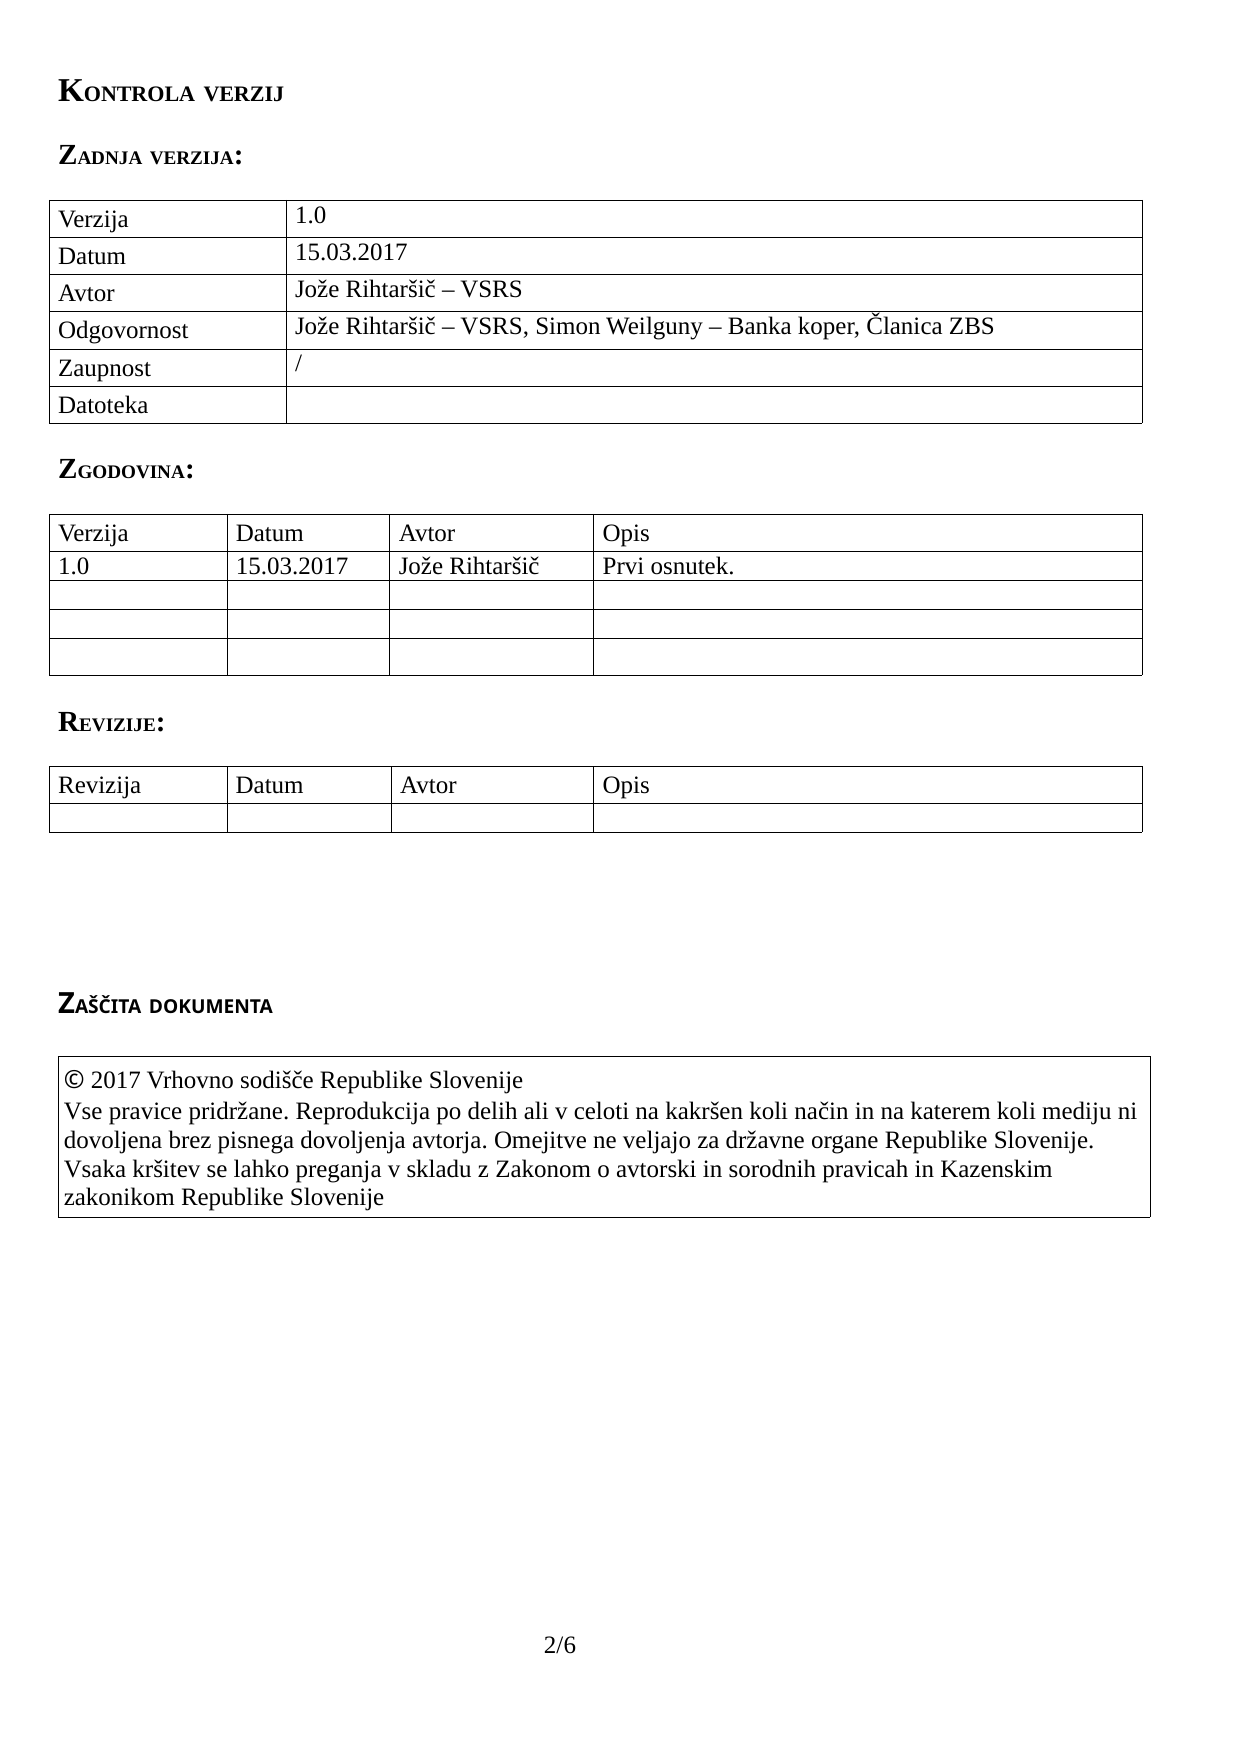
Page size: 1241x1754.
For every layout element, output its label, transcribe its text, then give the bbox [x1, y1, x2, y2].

table_cell [50, 581, 227, 609]
table_cell [390, 639, 593, 675]
table_header Opis [594, 767, 1142, 803]
table_header Verzija [50, 515, 227, 551]
table_header Revizija [50, 767, 227, 803]
table_cell 1.0 [50, 552, 227, 580]
table_header Verzija [50, 201, 286, 237]
table_header Datum [228, 767, 391, 803]
table_cell [228, 610, 389, 638]
table_cell [390, 610, 593, 638]
table_cell Odgovornost [50, 312, 286, 348]
table_cell Jože Rihtaršič – VSRS, Simon Weilguny – Banka koper, Članica ZBS [287, 312, 1142, 348]
table_cell Datoteka [50, 387, 286, 423]
text Zadnja verzija: [58, 137, 1177, 171]
table_cell [50, 610, 227, 638]
table_cell [50, 804, 227, 832]
table_cell [594, 804, 1142, 832]
table_cell [594, 581, 1142, 609]
table_header Avtor [392, 767, 593, 803]
table_cell Jože Rihtaršič – VSRS [287, 275, 1142, 311]
table_cell [594, 610, 1142, 638]
table_header Opis [594, 515, 1142, 551]
table_header Avtor [390, 515, 593, 551]
text Kontrola verzij [58, 70, 1177, 109]
table_cell 15.03.2017 [228, 552, 389, 580]
table_cell Jože Rihtaršič [390, 552, 593, 580]
table_cell / [287, 350, 1142, 386]
table_cell [392, 804, 593, 832]
table_cell Avtor [50, 275, 286, 311]
table_header 1.0 [287, 201, 1142, 237]
table_cell [228, 804, 391, 832]
text Zgodovina: [58, 452, 1177, 485]
table_cell Datum [50, 238, 286, 274]
table_cell [228, 639, 389, 675]
table_cell Prvi osnutek. [594, 552, 1142, 580]
table_cell 15.03.2017 [287, 238, 1142, 274]
table_cell Zaupnost [50, 350, 286, 386]
table_header © 2017 Vrhovno sodišče Republike Slovenije Vse pravice pridržane. Reprodukcija po delih ali v celoti na kakršen koli način in na katerem koli mediju ni dovoljena brez pisnega dovoljenja avtorja. Omejitve ne veljajo za državne organe Republike Slovenije. Vsaka kršitev se lahko preganja v skladu z Zakonom o avtorski in sorodnih pravicah in Kazenskim zakonikom Republike Slovenije [59, 1057, 1150, 1217]
table_header Datum [228, 515, 389, 551]
table_cell [594, 639, 1142, 675]
table_cell [390, 581, 593, 609]
text Zaščita dokumenta [58, 982, 1177, 1022]
text Revizije: [58, 704, 1177, 737]
table_cell [50, 639, 227, 675]
table_cell [228, 581, 389, 609]
table_cell [287, 387, 1142, 423]
